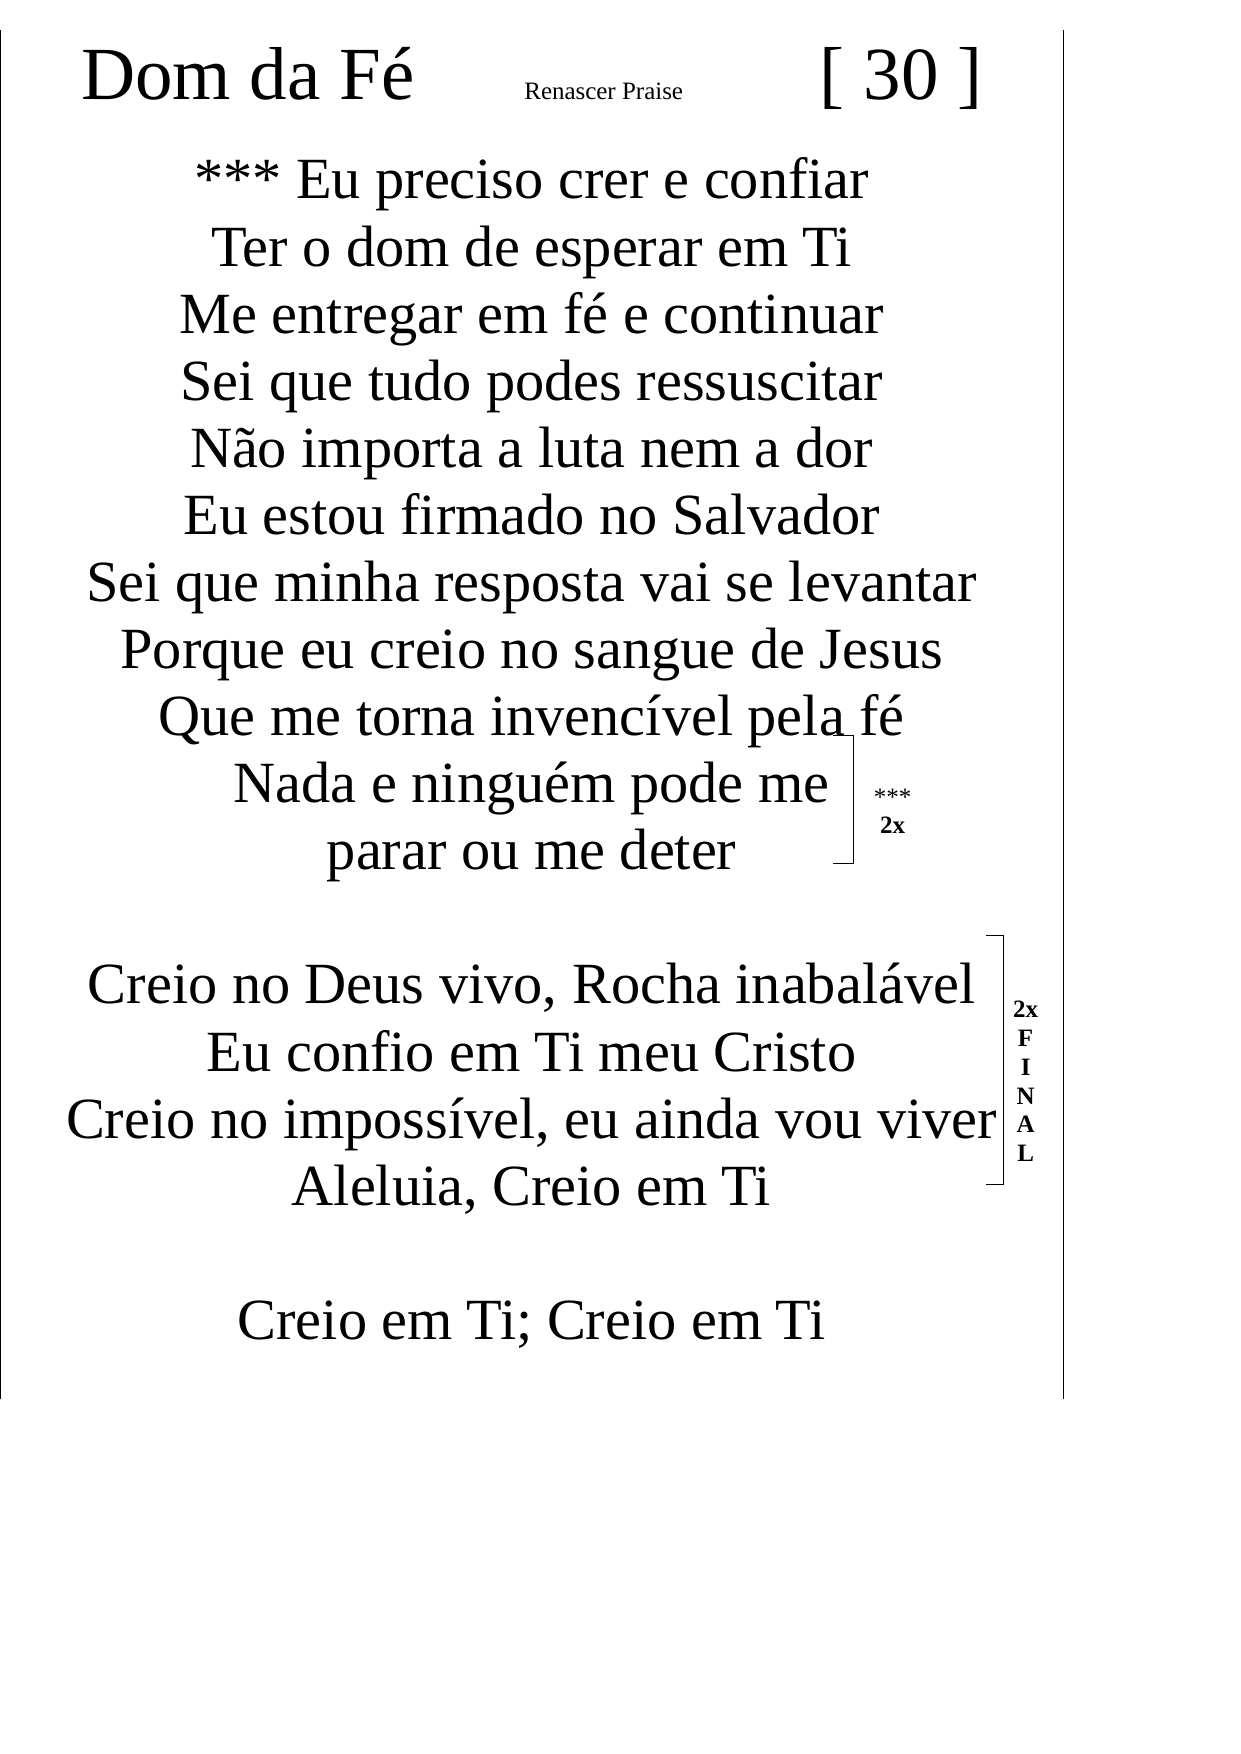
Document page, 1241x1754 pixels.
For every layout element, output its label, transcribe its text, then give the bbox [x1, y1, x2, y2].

text Creio no Deus vivo, Rocha inabalável [29, 949, 1003, 1017]
text Me entregar em fé e continuar [29, 279, 1033, 346]
text Porque eu creio no sangue de Jesus [29, 614, 1033, 681]
text Nada e ninguém pode me [854, 748, 1033, 815]
text Aleluia, Creio em Ti [29, 1151, 1033, 1218]
text Sei que tudo podes ressuscitar [29, 346, 1033, 413]
text Creio no impossível, eu ainda vou viver [1004, 1084, 1033, 1151]
text Creio no Deus vivo, Rocha inabalável [1004, 949, 1033, 1017]
text Eu confio em Ti meu Cristo [29, 1017, 1003, 1084]
text Eu confio em Ti meu Cristo [1004, 1017, 1033, 1084]
text Não importa a luta nem a dor [29, 413, 1033, 480]
text Dom da Fé Renascer Praise [ 30 ] [29, 29, 1033, 116]
text Creio em Ti; Creio em Ti [29, 1285, 1033, 1352]
text Que me torna invencível pela fé [29, 681, 1033, 748]
text Eu estou firmado no Salvador [29, 480, 1033, 547]
text Creio no impossível, eu ainda vou viver [29, 1084, 1003, 1151]
text parar ou me deter [29, 815, 1033, 882]
text Sei que minha resposta vai se levantar [29, 547, 1033, 614]
text *** Eu preciso crer e confiar [29, 144, 1033, 212]
text Ter o dom de esperar em Ti [29, 212, 1033, 279]
text Nada e ninguém pode me [29, 748, 853, 815]
